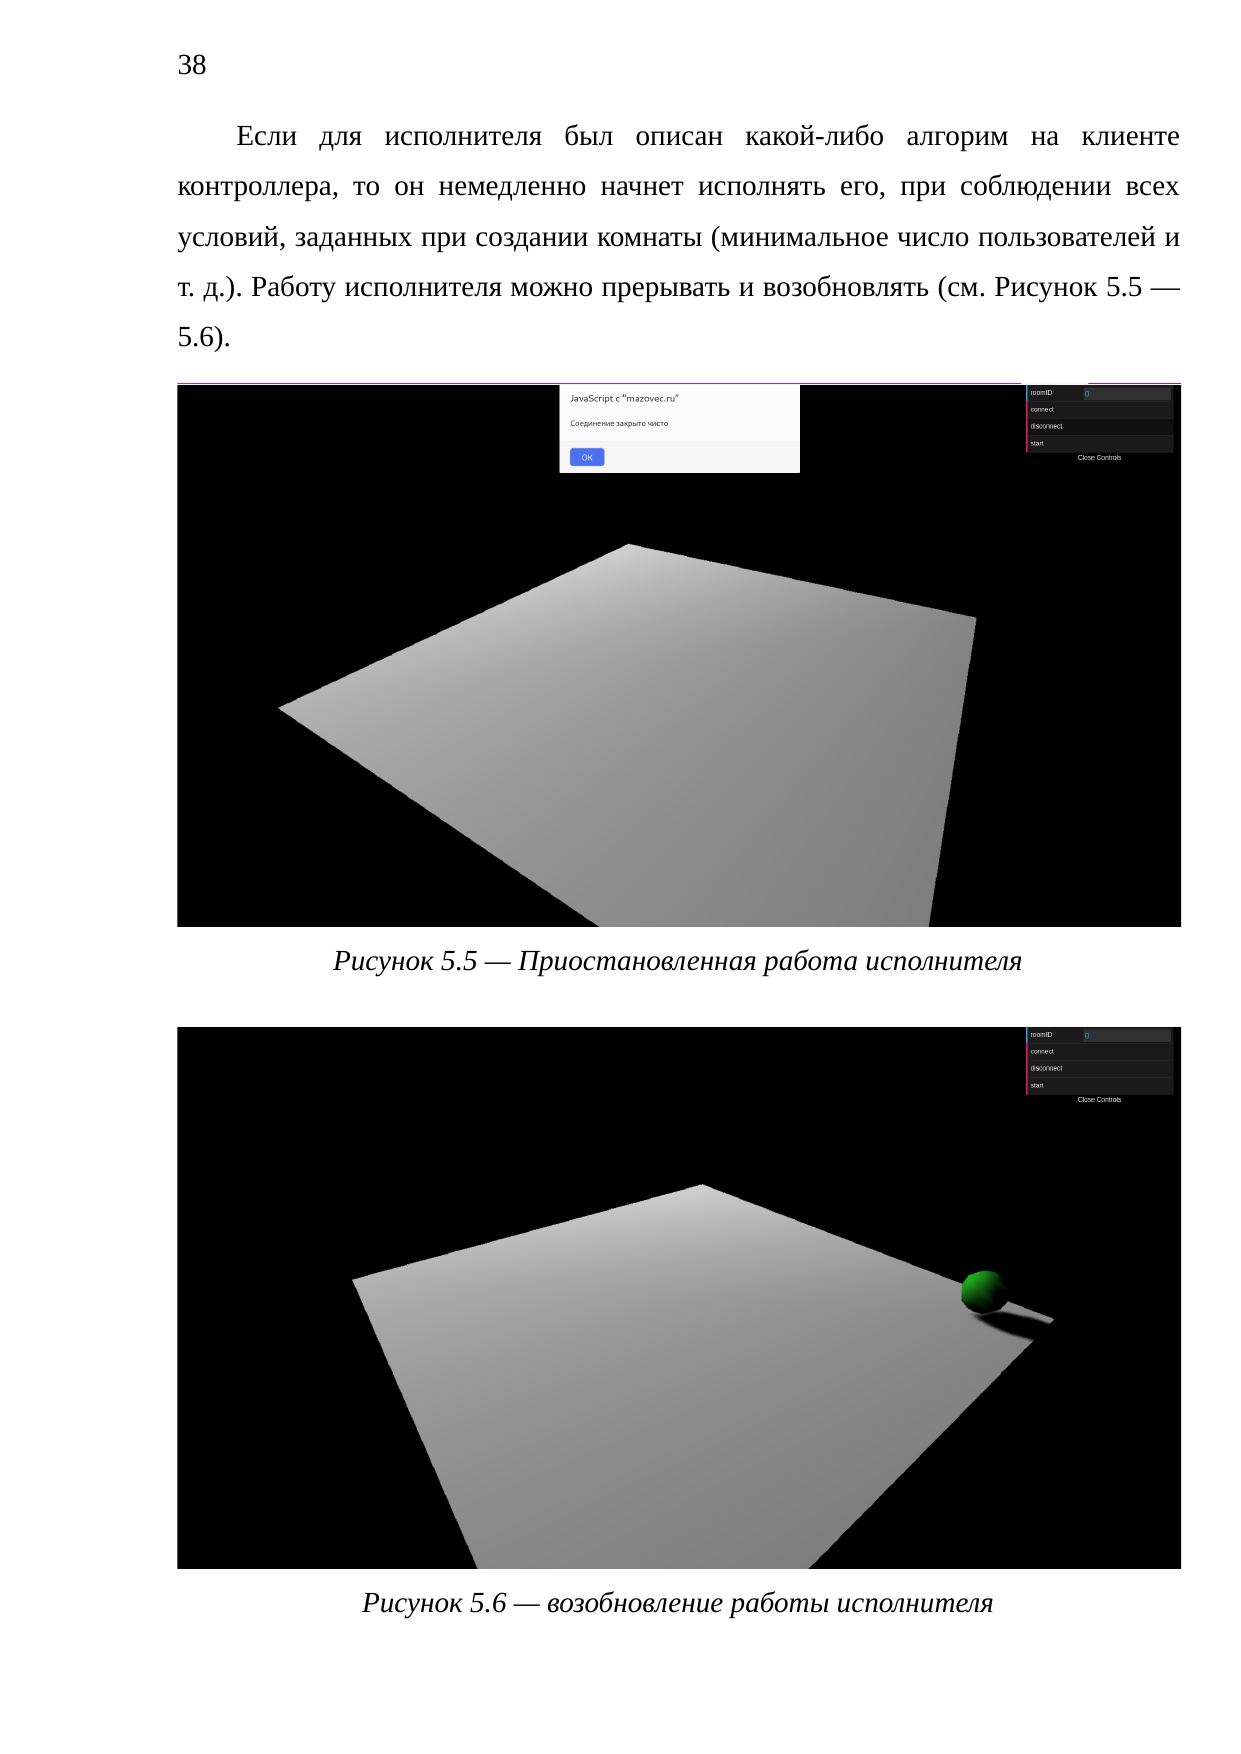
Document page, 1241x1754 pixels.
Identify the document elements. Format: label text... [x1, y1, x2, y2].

text Если для исполнителя был описан какой-либо алгорим на клиенте контроллера, то он немедленно начнет исполнять его, при соблюдении всех условий, заданных при создании комнаты (минимальное число пользователей и т. д.). Работу исполнителя можно прерывать и возобновлять (см. Рисунок 5.5 — 5.6). [177, 118, 1181, 353]
text Рисунок 5.5 — Приостановленная работа исполнителя [177, 927, 1181, 977]
text Рисунок 5.6 — возобновление работы исполнителя [177, 1569, 1181, 1618]
picture [177, 1026, 1182, 1569]
picture [177, 383, 1182, 927]
